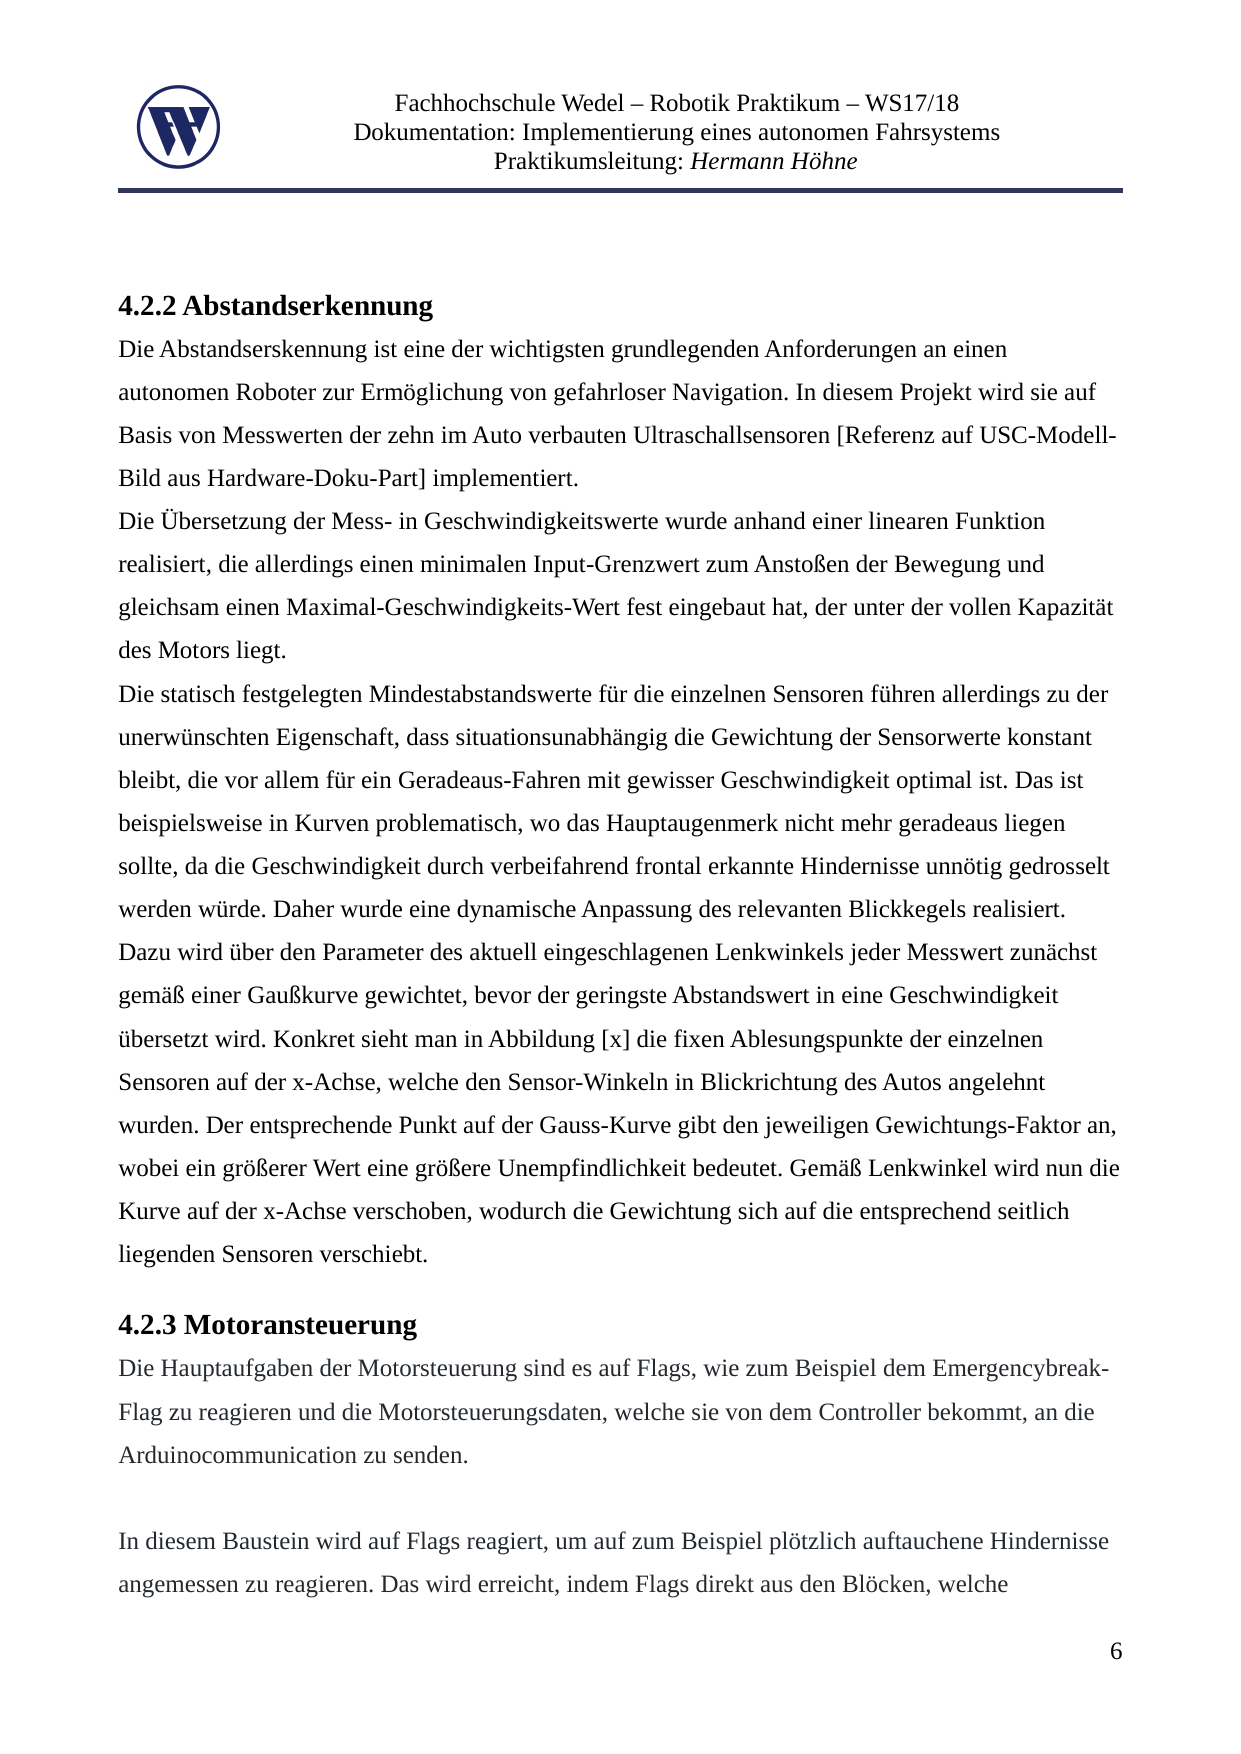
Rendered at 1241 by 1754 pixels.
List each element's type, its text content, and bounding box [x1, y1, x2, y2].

text Die Hauptaufgaben der Motorsteuerung sind es auf Flags, wie zum Beispiel dem Emergencybreak-Flag zu reagieren und die Motorsteuerungsdaten, welche sie von dem Controller bekommt, an die Arduinocommunication zu senden. [118, 1353, 1122, 1468]
text In diesem Baustein wird auf Flags reagiert, um auf zum Beispiel plötzlich auftauchene Hindernisse angemessen zu reagieren. Das wird erreicht, indem Flags direkt aus den Blöcken, welche [118, 1526, 1122, 1598]
subtitle 4.2.3 Motoransteuerung [118, 1307, 1122, 1341]
text Die Übersetzung der Mess- in Geschwindigkeitswerte wurde anhand einer linearen Funktion realisiert, die allerdings einen minimalen Input-Grenzwert zum Anstoßen der Bewegung und gleichsam einen Maximal-Geschwindigkeits-Wert fest eingebaut hat, der unter der vollen Kapazität des Motors liegt. [118, 506, 1122, 664]
subtitle 4.2.2 Abstandserkennung [118, 288, 1122, 321]
text Die statisch festgelegten Mindestabstandswerte für die einzelnen Sensoren führen allerdings zu der unerwünschten Eigenschaft, dass situationsunabhängig die Gewichtung der Sensorwerte konstant bleibt, die vor allem für ein Geradeaus-Fahren mit gewisser Geschwindigkeit optimal ist. Das ist beispielsweise in Kurven problematisch, wo das Hauptaugenmerk nicht mehr geradeaus liegen sollte, da die Geschwindigkeit durch verbeifahrend frontal erkannte Hindernisse unnötig gedrosselt werden würde. Daher wurde eine dynamische Anpassung des relevanten Blickkegels realisiert. Dazu wird über den Parameter des aktuell eingeschlagenen Lenkwinkels jeder Messwert zunächst gemäß einer Gaußkurve gewichtet, bevor der geringste Abstandswert in eine Geschwindigkeit übersetzt wird. Konkret sieht man in Abbildung [x] die fixen Ablesungspunkte der einzelnen Sensoren auf der x-Achse, welche den Sensor-Winkeln in Blickrichtung des Autos angelehnt wurden. Der entsprechende Punkt auf der Gauss-Kurve gibt den jeweiligen Gewichtungs-Faktor an, wobei ein größerer Wert eine größere Unempfindlichkeit bedeutet. Gemäß Lenkwinkel wird nun die Kurve auf der x-Achse verschoben, wodurch die Gewichtung sich auf die entsprechend seitlich liegenden Sensoren verschiebt. [118, 679, 1122, 1268]
text Die Abstandserskennung ist eine der wichtigsten grundlegenden Anforderungen an einen autonomen Roboter zur Ermöglichung von gefahrloser Navigation. In diesem Projekt wird sie auf Basis von Messwerten der zehn im Auto verbauten Ultraschallsensoren [Referenz auf USC-Modell-Bild aus Hardware-Doku-Part] implementiert. [118, 334, 1122, 492]
